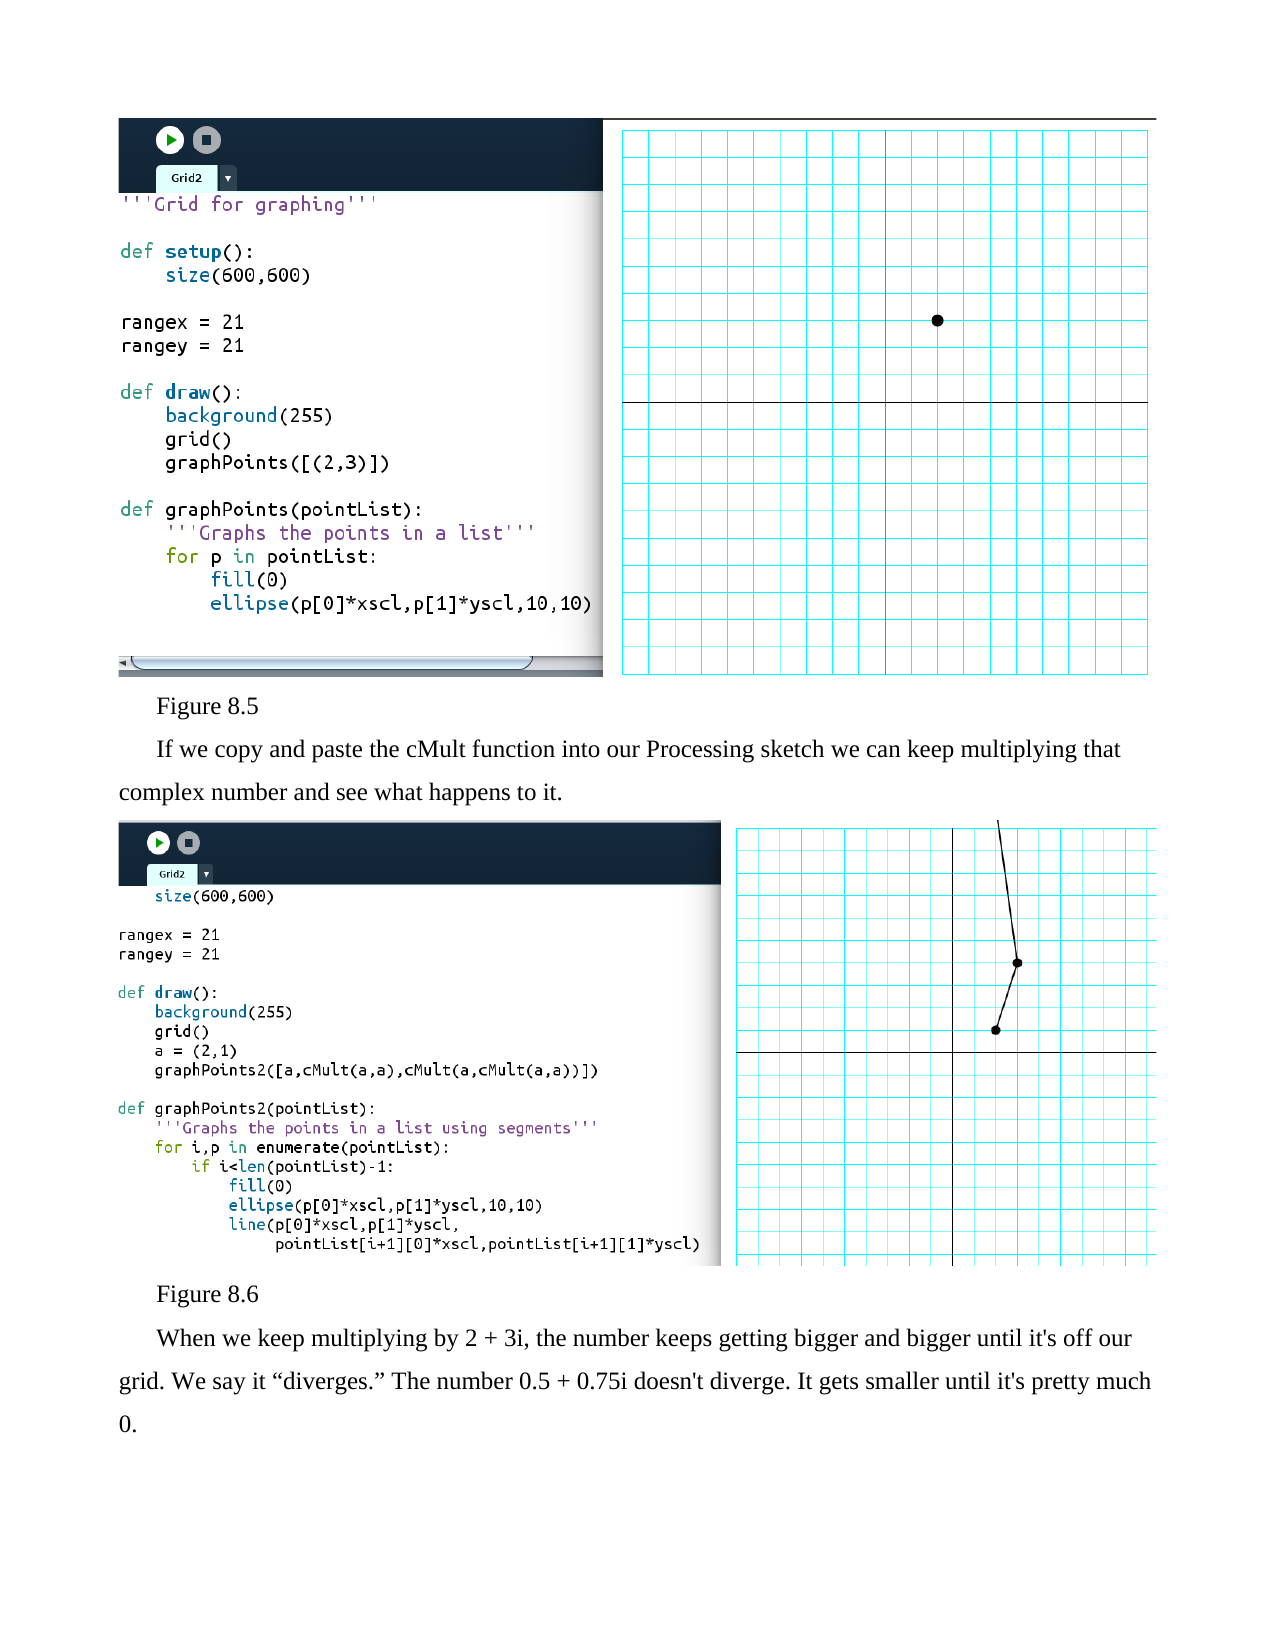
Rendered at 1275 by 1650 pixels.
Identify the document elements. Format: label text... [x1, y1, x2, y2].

text Figure 8.5 [118, 677, 1156, 720]
text Figure 8.6 [118, 1266, 1156, 1308]
text When we keep multiplying by 2 + 3i, the number keeps getting bigger and bigger until it's off our grid. We say it “diverges.” The number 0.5 + 0.75i doesn't diverge. It gets smaller until it's pretty much 0. [118, 1323, 1156, 1438]
text If we copy and paste the cMult function into our Processing sketch we can keep multiplying that complex number and see what happens to it. [118, 734, 1156, 806]
picture [118, 118, 1157, 677]
picture [118, 820, 1157, 1266]
